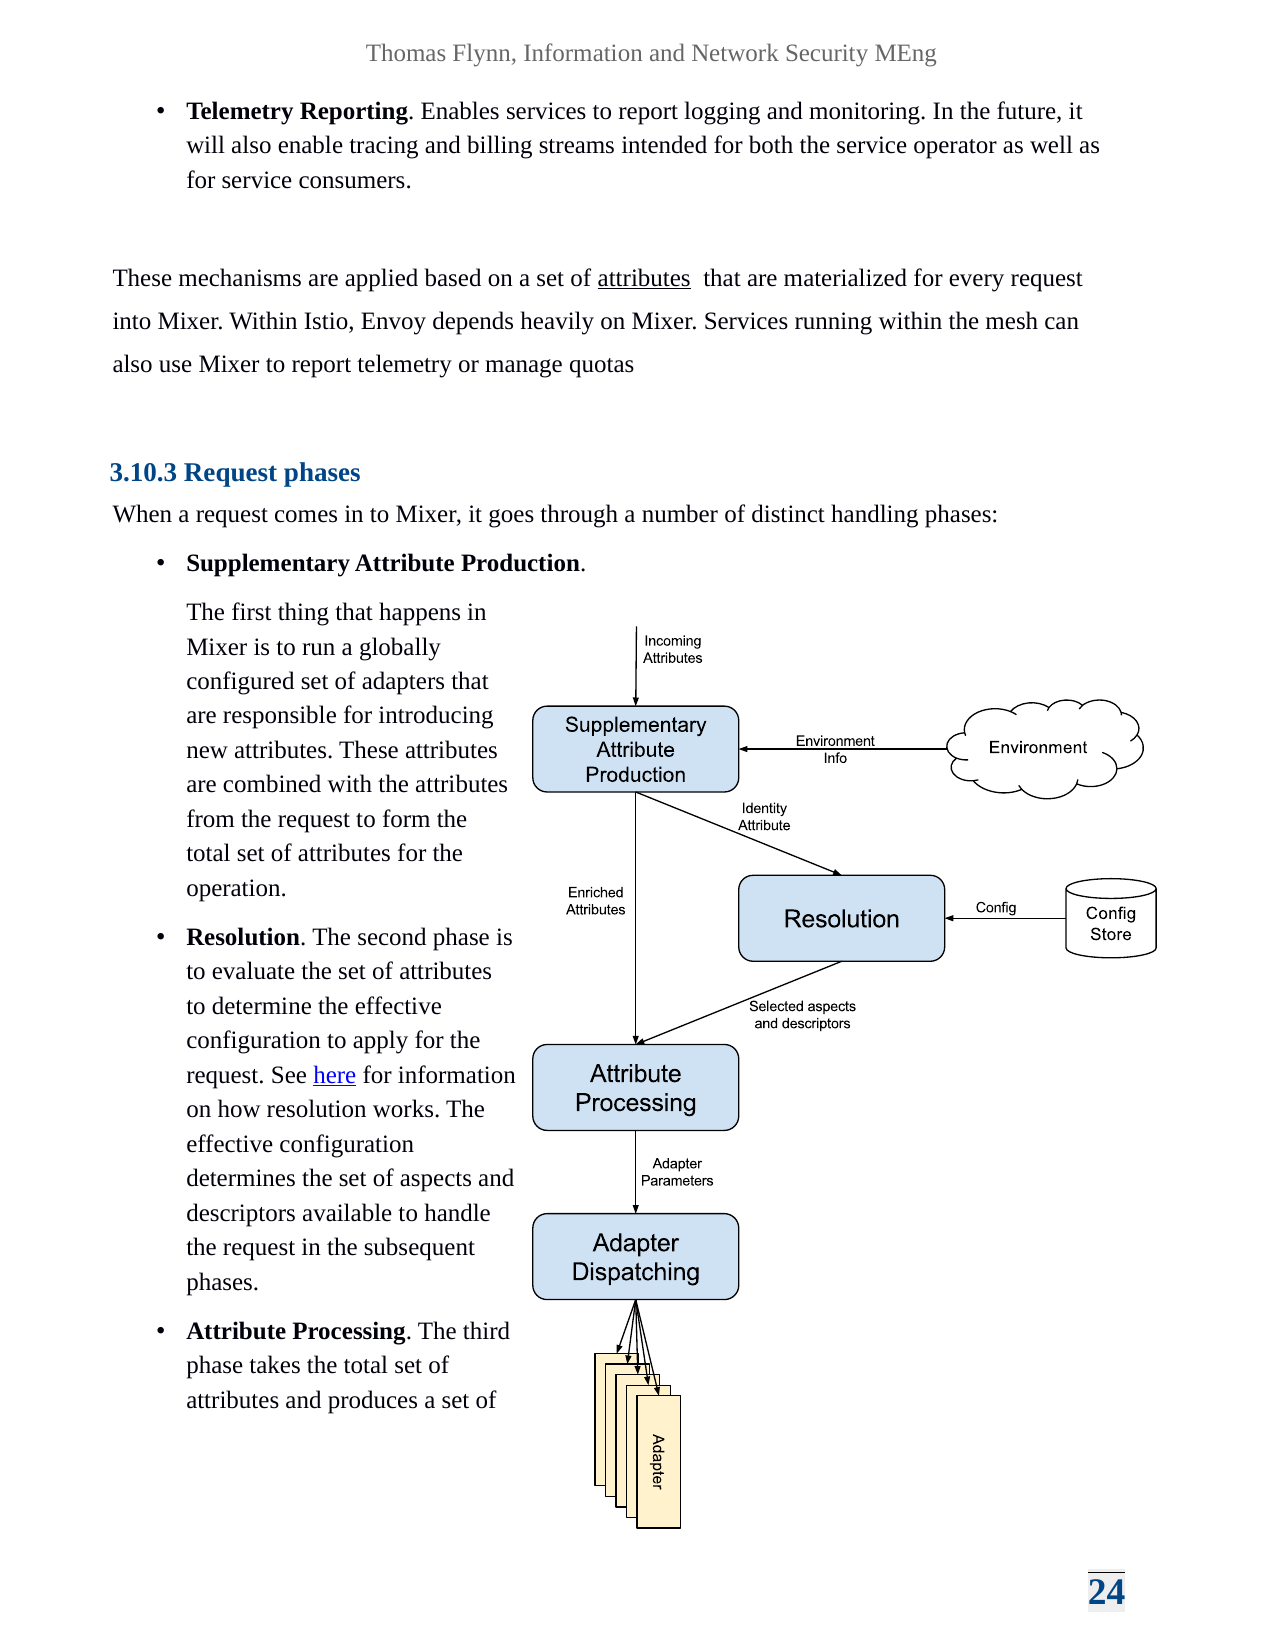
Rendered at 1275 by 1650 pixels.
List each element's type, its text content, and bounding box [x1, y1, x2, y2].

subtitle 3.10.3 Request phases [109, 456, 1125, 487]
list Attribute Processing. The third phase takes the total set of attributes and produces a set of [156, 1316, 628, 1413]
text When a request comes in to Mixer, it goes through a number of distinct handling phases: [112, 499, 1125, 528]
list [636, 922, 1125, 1296]
text These mechanisms are applied based on a set of attributes that are materialized for every request into Mixer. Within Istio, Envoy depends heavily on Mixer. Services running within the mesh can also use Mixer to report telemetry or manage quotas [112, 263, 1125, 378]
list The first thing that happens in Mixer is to run a globally configured set of adapters that are responsible for introducing new attributes. These attributes are combined with the attributes from the request to form the total set of attributes for the operation. [156, 597, 1125, 902]
list Supplementary Attribute Production. [156, 548, 1125, 577]
list [641, 1316, 1125, 1413]
list Telemetry Reporting. Enables services to report logging and monitoring. In the future, it will also enable tracing and billing streams intended for both the service operator as well as for service consumers. [156, 96, 1125, 194]
list Resolution. The second phase is to evaluate the set of attributes to determine the effective configuration to apply for the request. See here for information on how resolution works. The effective configuration determines the set of aspects and descriptors available to handle the request in the subsequent phases. [156, 922, 635, 1296]
